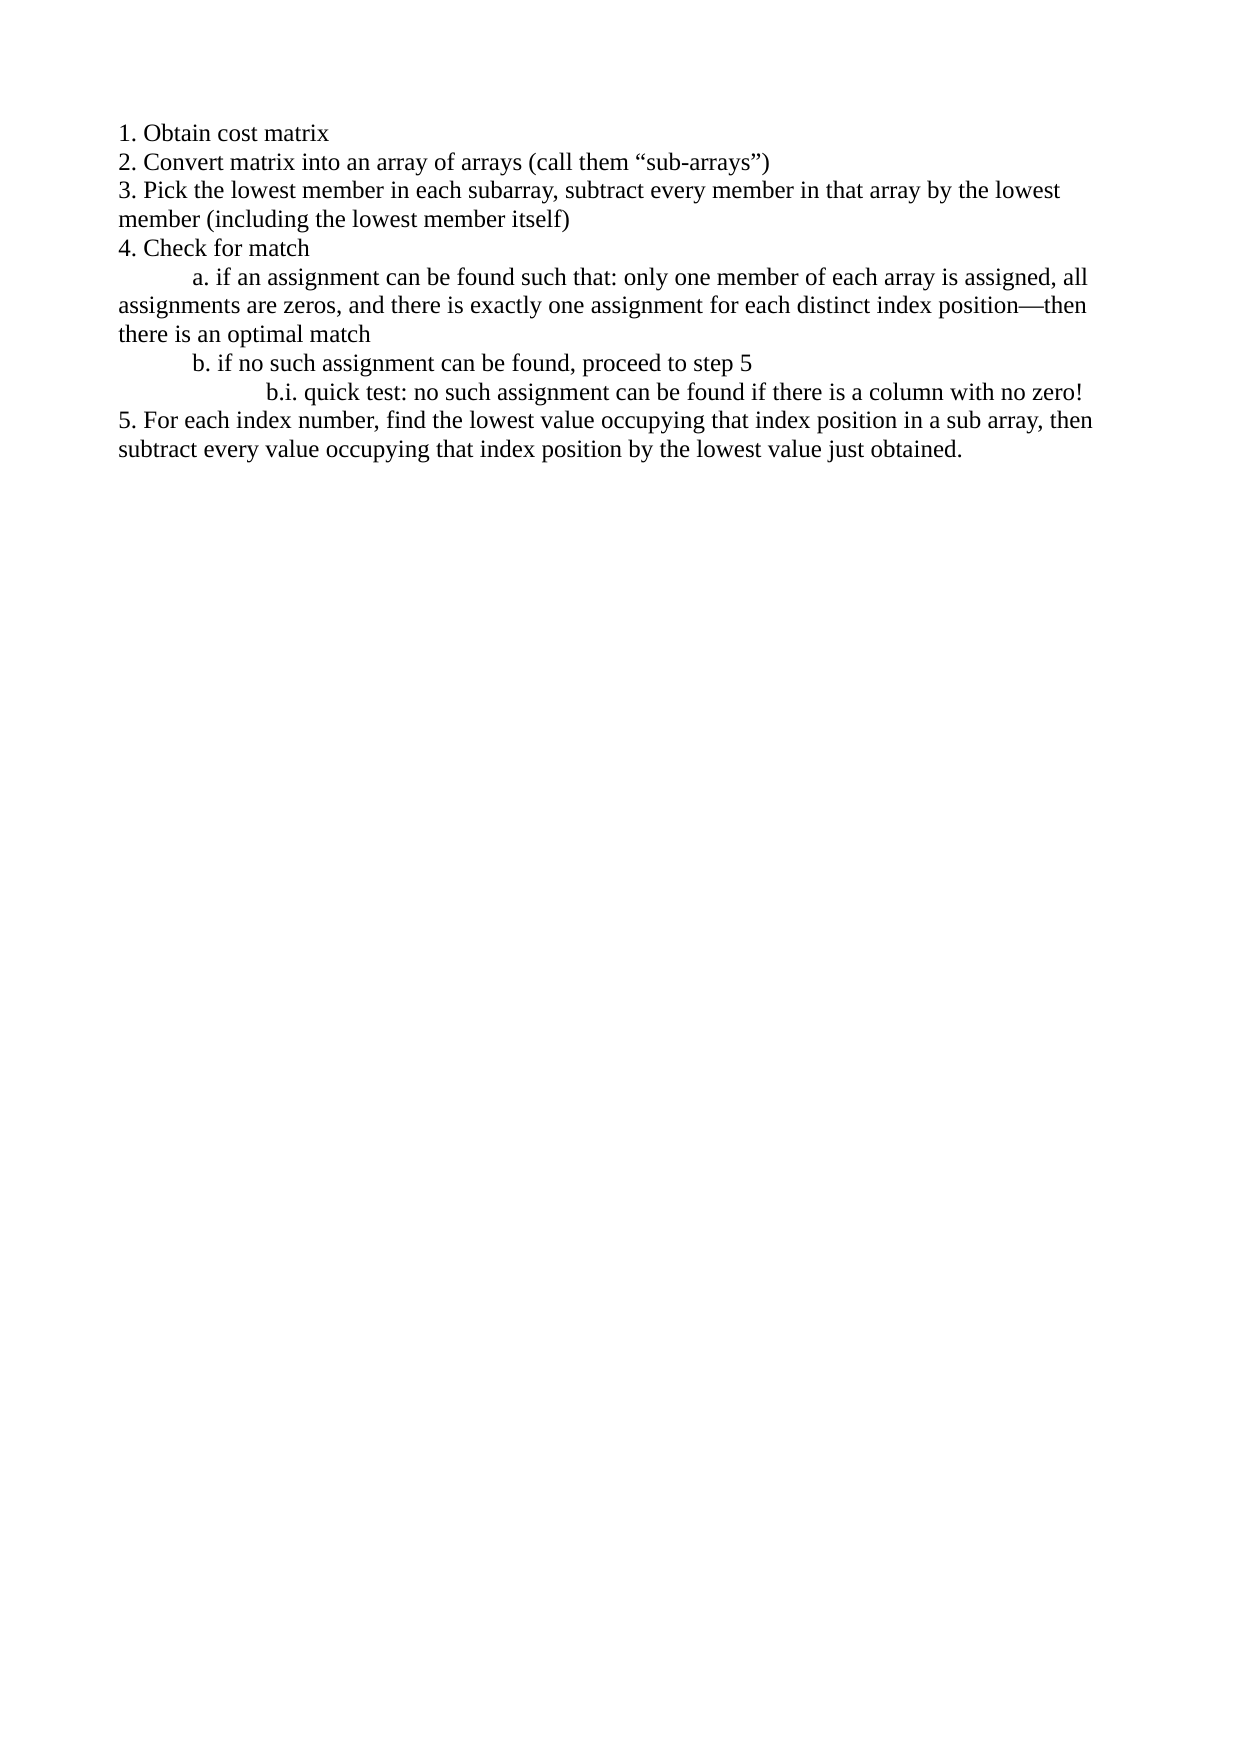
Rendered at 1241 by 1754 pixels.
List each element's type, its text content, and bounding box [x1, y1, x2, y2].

text b. if no such assignment can be found, proceed to step 5 [118, 348, 1122, 377]
text a. if an assignment can be found such that: only one member of each array is assigned, all assignments are zeros, and there is exactly one assignment for each distinct index position—then there is an optimal match [118, 262, 1122, 348]
text 1. Obtain cost matrix [118, 118, 1122, 147]
text b.i. quick test: no such assignment can be found if there is a column with no zero! [118, 377, 1122, 406]
text 4. Check for match [118, 233, 1122, 262]
text 2. Convert matrix into an array of arrays (call them “sub-arrays”) [118, 147, 1122, 176]
text 5. For each index number, find the lowest value occupying that index position in a sub array, then subtract every value occupying that index position by the lowest value just obtained. [118, 406, 1122, 463]
text 3. Pick the lowest member in each subarray, subtract every member in that array by the lowest member (including the lowest member itself) [118, 176, 1122, 233]
